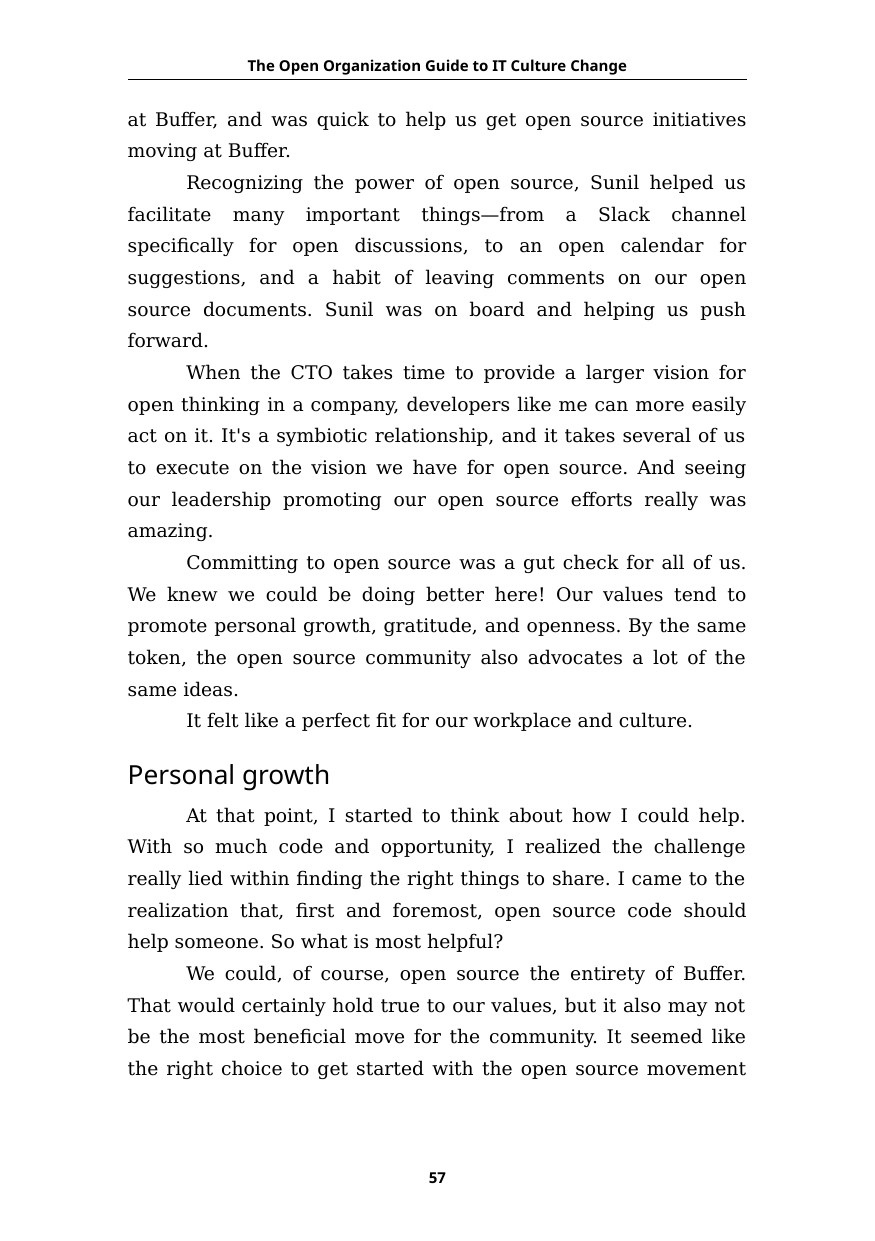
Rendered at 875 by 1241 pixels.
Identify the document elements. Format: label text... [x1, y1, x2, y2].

text We could, of course, open source the entirety of Buffer. That would certainly hold true to our values, but it also may not be the most beneficial move for the community. It seemed like the right choice to get started with the open source movement [127, 963, 747, 1080]
text When the CTO takes time to provide a larger vision for open thinking in a company, developers like me can more easily act on it. It's a symbiotic relationship, and it takes several of us to execute on the vision we have for open source. And seeing our leadership promoting our open source efforts really was amazing. [127, 362, 747, 542]
text Committing to open source was a gut check for all of us. We knew we could be doing better here! Our values tend to promote personal growth, gratitude, and openness. By the same token, the open source community also advocates a lot of the same ideas. [127, 552, 747, 701]
text It felt like a perfect fit for our workplace and culture. [127, 710, 747, 732]
text At that point, I started to think about how I could help. With so much code and opportunity, I realized the challenge really lied within finding the right things to share. I came to the realization that, first and foremost, open source code should help someone. So what is most helpful? [127, 805, 747, 953]
text at Buffer, and was quick to help us get open source initiatives moving at Buffer. [127, 109, 747, 162]
subtitle Personal growth [127, 757, 747, 792]
text Recognizing the power of open source, Sunil helped us facilitate many important things—from a Slack channel specifically for open discussions, to an open calendar for suggestions, and a habit of leaving comments on our open source documents. Sunil was on board and helping us push forward. [127, 172, 747, 352]
